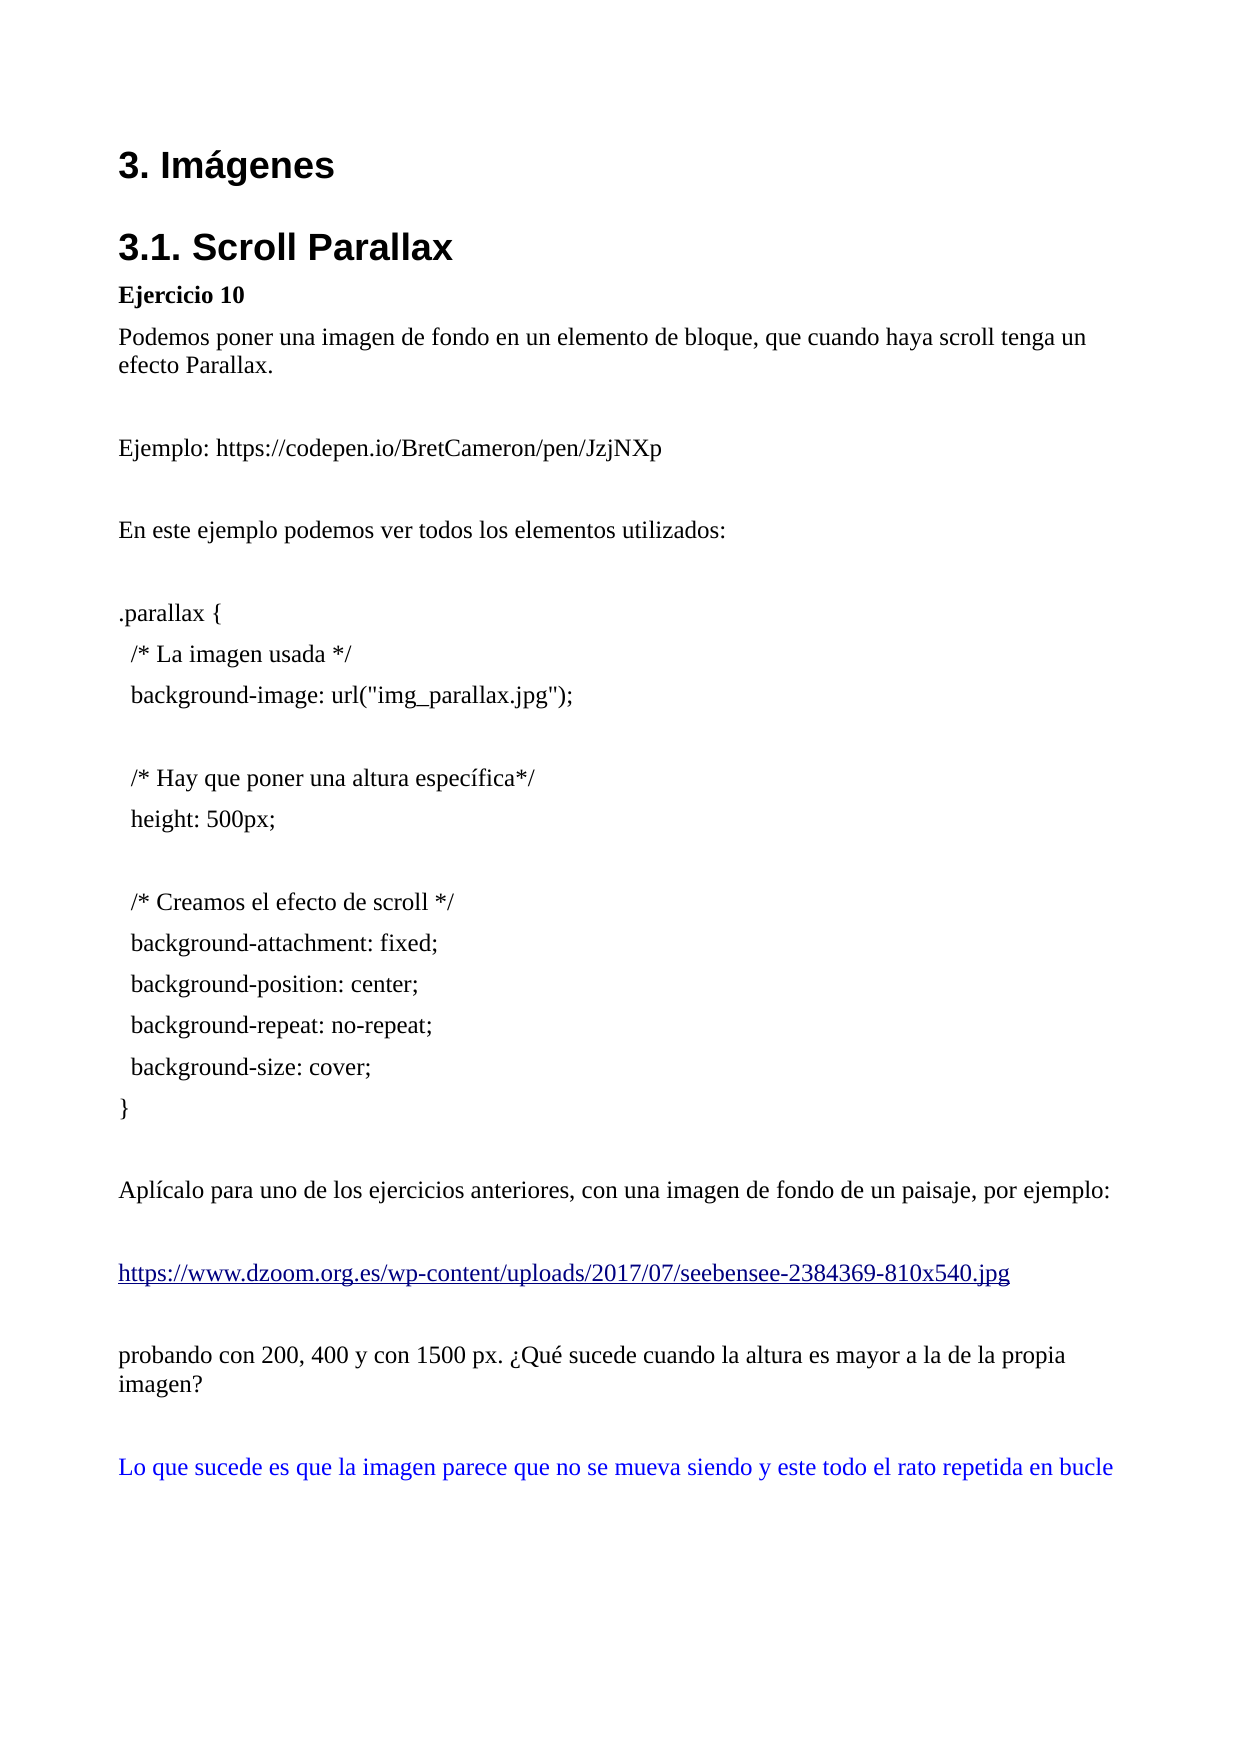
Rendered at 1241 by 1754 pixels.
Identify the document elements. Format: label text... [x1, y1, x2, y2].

text height: 500px; [118, 804, 1122, 833]
text probando con 200, 400 y con 1500 px. ¿Qué sucede cuando la altura es mayor a la de la propia imagen? [118, 1340, 1122, 1398]
text Ejercicio 10 [118, 280, 1122, 309]
text /* Hay que poner una altura específica*/ [118, 763, 1122, 792]
text Aplícalo para uno de los ejercicios anteriores, con una imagen de fondo de un paisaje, por ejemplo: [118, 1175, 1122, 1204]
text background-size: cover; [118, 1052, 1122, 1080]
text background-attachment: fixed; [118, 928, 1122, 957]
text Ejemplo: https://codepen.io/BretCameron/pen/JzjNXp [118, 433, 1122, 462]
text background-repeat: no-repeat; [118, 1010, 1122, 1039]
text background-position: center; [118, 969, 1122, 998]
text En este ejemplo podemos ver todos los elementos utilizados: [118, 515, 1122, 544]
text Lo que sucede es que la imagen parece que no se mueva siendo y este todo el rato repetida en bucle [118, 1452, 1122, 1480]
text background-image: url("img_parallax.jpg"); [118, 680, 1122, 709]
text .parallax { [118, 598, 1122, 627]
subtitle 3.1. Scroll Parallax [118, 224, 1122, 268]
text https://www.dzoom.org.es/wp-content/uploads/2017/07/seebensee-2384369-810x540.jpg [118, 1258, 1122, 1287]
text } [118, 1093, 1122, 1122]
text /* Creamos el efecto de scroll */ [118, 887, 1122, 915]
text Podemos poner una imagen de fondo en un elemento de bloque, que cuando haya scroll tenga un efecto Parallax. [118, 322, 1122, 379]
subtitle 3. Imágenes [118, 143, 1122, 187]
text /* La imagen usada */ [118, 639, 1122, 668]
